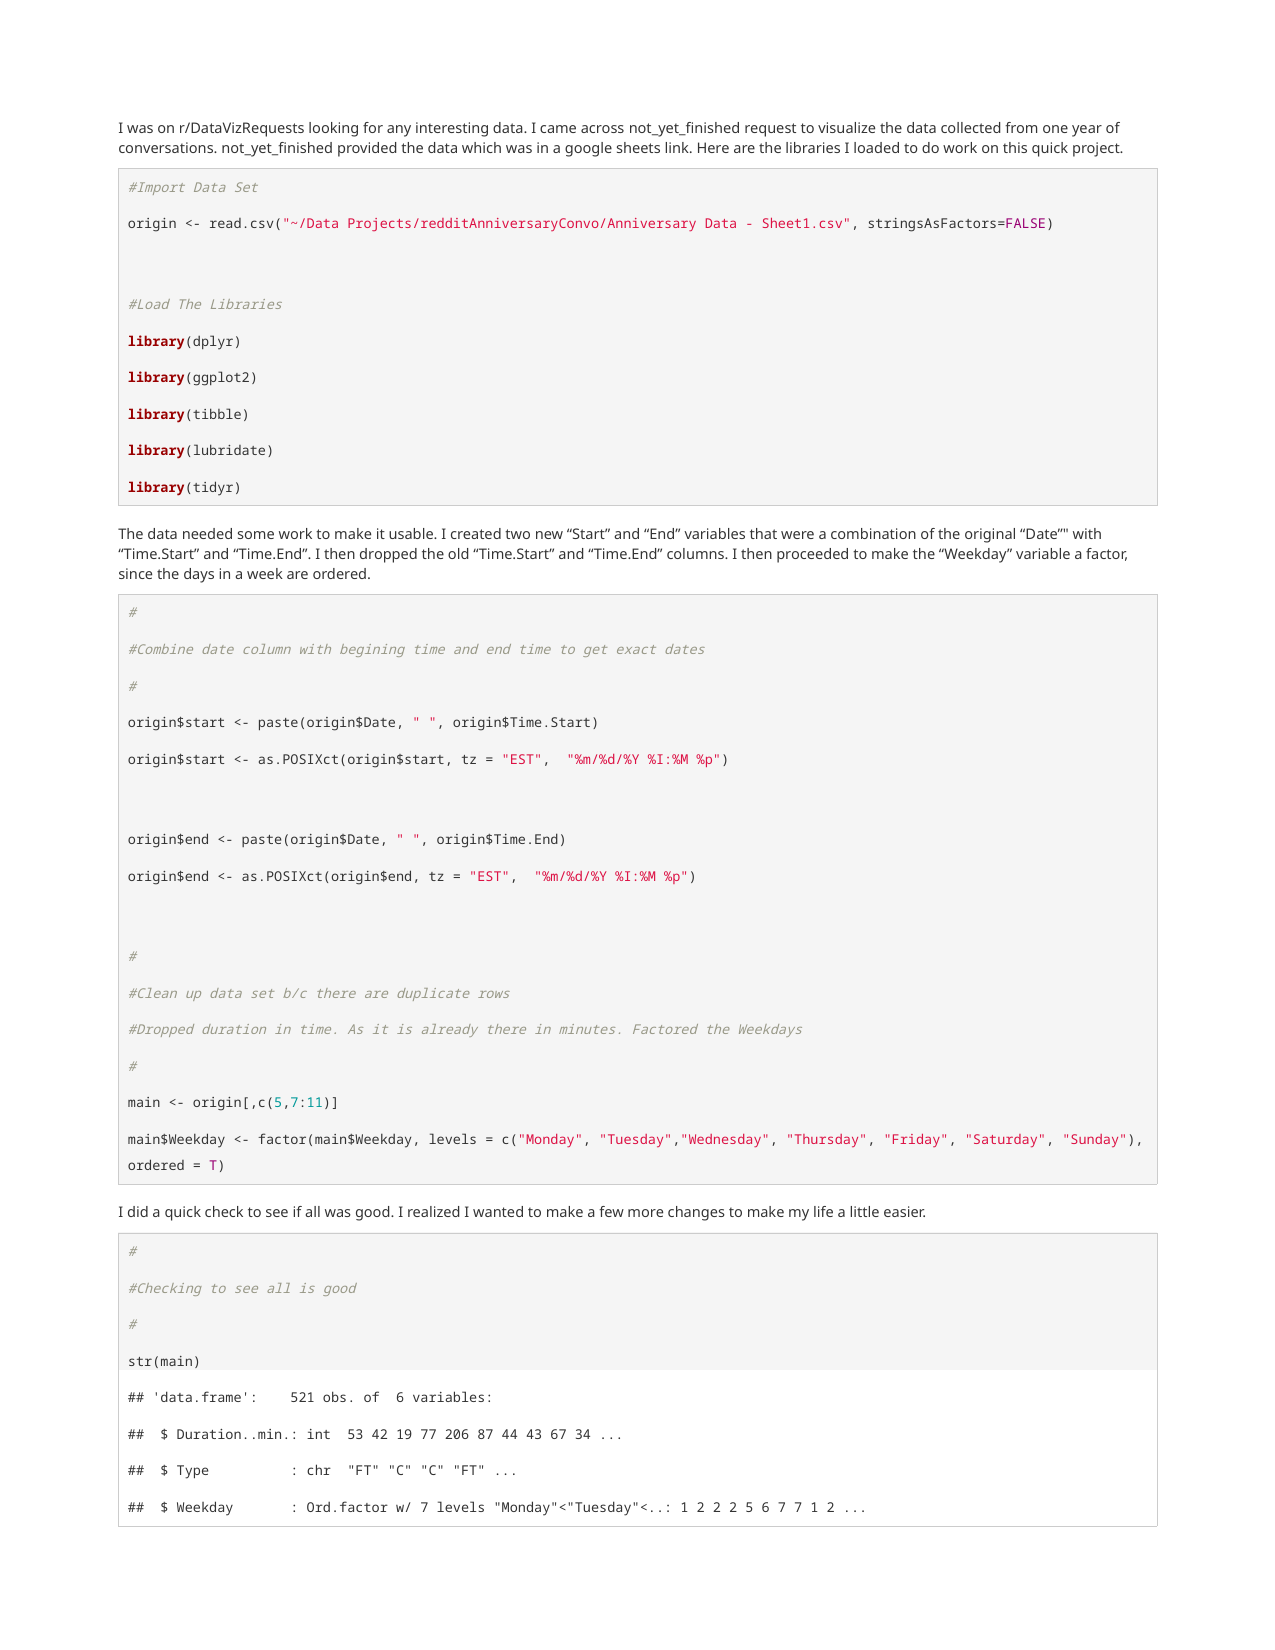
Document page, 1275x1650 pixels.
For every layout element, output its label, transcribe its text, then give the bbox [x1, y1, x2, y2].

text #Load The Libraries [119, 285, 1157, 313]
text origin$start <- paste(origin$Date, " ", origin$Time.Start) [119, 703, 1157, 731]
text #Import Data Set [119, 169, 1157, 196]
text library(tibble) [119, 395, 1157, 423]
text #Clean up data set b/c there are duplicate rows [119, 974, 1157, 1002]
text main <- origin[,c(5,7:11)] [119, 1084, 1157, 1112]
text main$Weekday <- factor(main$Weekday, levels = c("Monday", "Tuesday","Wednesday", "Thursday", "Friday", "Saturday", "Sunday"), ordered = T) [119, 1121, 1157, 1184]
text # [119, 595, 1157, 622]
text library(tidyr) [119, 468, 1157, 505]
text # [119, 667, 1157, 695]
text ## 'data.frame': 521 obs. of 6 variables: [119, 1379, 1157, 1407]
text # [119, 938, 1157, 966]
text ## $ Weekday : Ord.factor w/ 7 levels "Monday"<"Tuesday"<..: 1 2 2 2 5 6 7 7 1 2 ... [119, 1488, 1157, 1526]
text #Dropped duration in time. As it is already there in minutes. Factored the Weekdays [119, 1011, 1157, 1039]
text str(main) [119, 1342, 1157, 1370]
text library(dplyr) [119, 322, 1157, 350]
text origin$end <- paste(origin$Date, " ", origin$Time.End) [119, 821, 1157, 848]
text origin <- read.csv("~/Data Projects/redditAnniversaryConvo/Anniversary Data - Sheet1.csv", stringsAsFactors=FALSE) [119, 205, 1157, 233]
text library(ggplot2) [119, 358, 1157, 386]
text ## $ Type : chr "FT" "C" "C" "FT" ... [119, 1452, 1157, 1480]
text I was on r/DataVizRequests looking for any interesting data. I came across not_yet_finished request to visualize the data collected from one year of conversations. not_yet_finished provided the data which was in a google sheets link. Here are the libraries I loaded to do work on this quick project. [118, 118, 1157, 158]
text origin$start <- as.POSIXct(origin$start, tz = "EST", "%m/%d/%Y %I:%M %p") [119, 740, 1157, 768]
text The data needed some work to make it usable. I created two new “Start” and “End” variables that were a combination of the original “Date”" with “Time.Start” and “Time.End”. I then dropped the old “Time.Start” and “Time.End” columns. I then proceeded to make the “Weekday” variable a factor, since the days in a week are ordered. [118, 524, 1157, 583]
text #Combine date column with begining time and end time to get exact dates [119, 630, 1157, 658]
text #Checking to see all is good [119, 1269, 1157, 1297]
text # [119, 1306, 1157, 1333]
text library(lubridate) [119, 432, 1157, 459]
text # [119, 1047, 1157, 1075]
text origin$end <- as.POSIXct(origin$end, tz = "EST", "%m/%d/%Y %I:%M %p") [119, 857, 1157, 885]
text # [119, 1234, 1157, 1260]
text I did a quick check to see if all was good. I realized I wanted to make a few more changes to make my life a little easier. [118, 1202, 1157, 1222]
text ## $ Duration..min.: int 53 42 19 77 206 87 44 43 67 34 ... [119, 1415, 1157, 1443]
